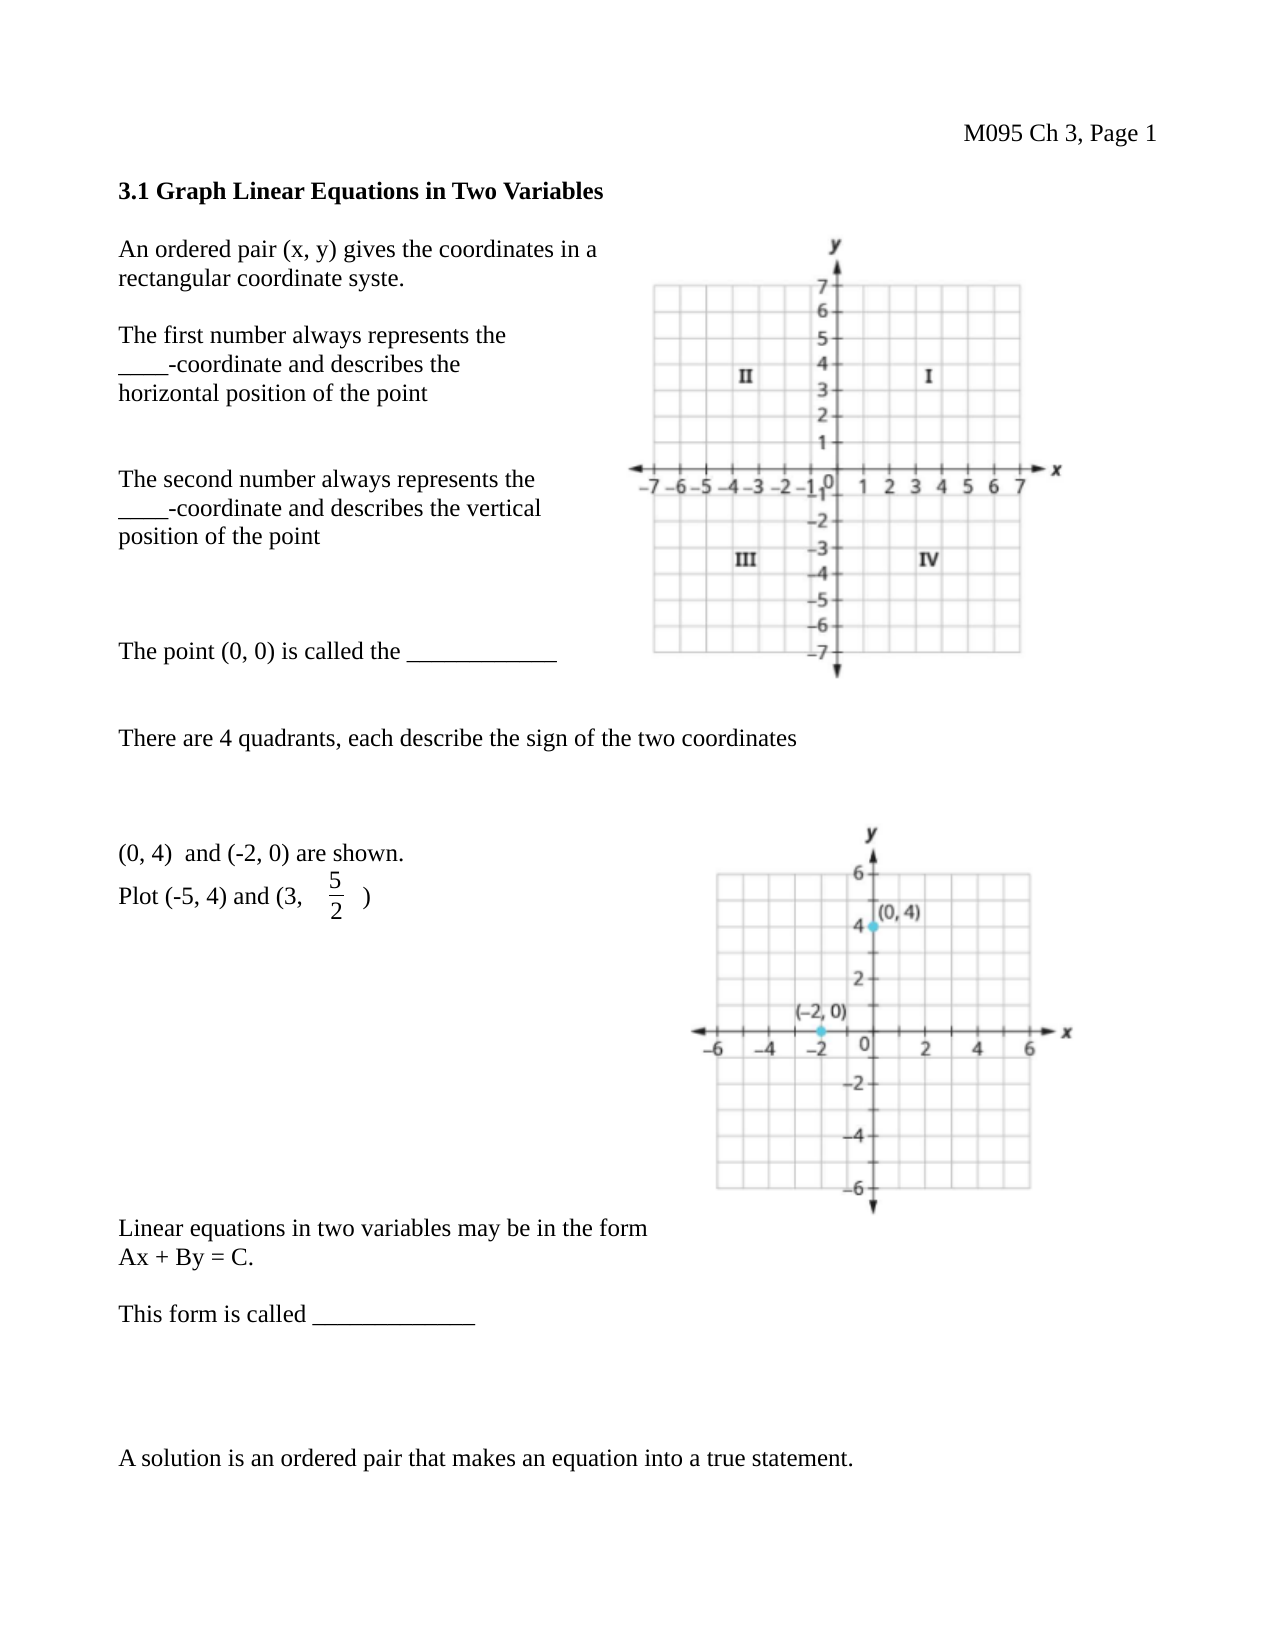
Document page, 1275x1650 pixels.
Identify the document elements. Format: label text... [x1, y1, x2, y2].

text The first number always represents the [118, 320, 618, 349]
text [1084, 866, 1157, 925]
text Linear equations in two variables may be in the form Ax + By = C. [118, 1213, 1157, 1270]
text (0, 4) and (-2, 0) are shown. [118, 838, 674, 866]
text ____-coordinate and describes the vertical position of the point [118, 493, 618, 550]
text An ordered pair (x, y) gives the coordinates in a rectangular coordinate syste. [118, 234, 618, 291]
text [1074, 320, 1157, 349]
text [1074, 234, 1157, 291]
text A solution is an ordered pair that makes an equation into a true statement. [118, 1443, 1157, 1472]
text [1074, 493, 1157, 550]
picture [674, 813, 1084, 1222]
text The point (0, 0) is called the ____________ [118, 636, 618, 665]
text Plot (-5, 4) and (3, ) [118, 866, 674, 925]
text [1074, 349, 1157, 378]
text There are 4 quadrants, each describe the sign of the two coordinates [118, 723, 1157, 751]
text 3.1 Graph Linear Equations in Two Variables [118, 176, 1157, 205]
text [1074, 378, 1157, 406]
text [1074, 464, 1157, 493]
text [1084, 838, 1157, 866]
text The second number always represents the [118, 464, 618, 493]
text This form is called _____________ [118, 1299, 1157, 1328]
text horizontal position of the point [118, 378, 618, 406]
text ____-coordinate and describes the [118, 349, 618, 378]
text [1074, 636, 1157, 665]
picture [618, 220, 1074, 680]
